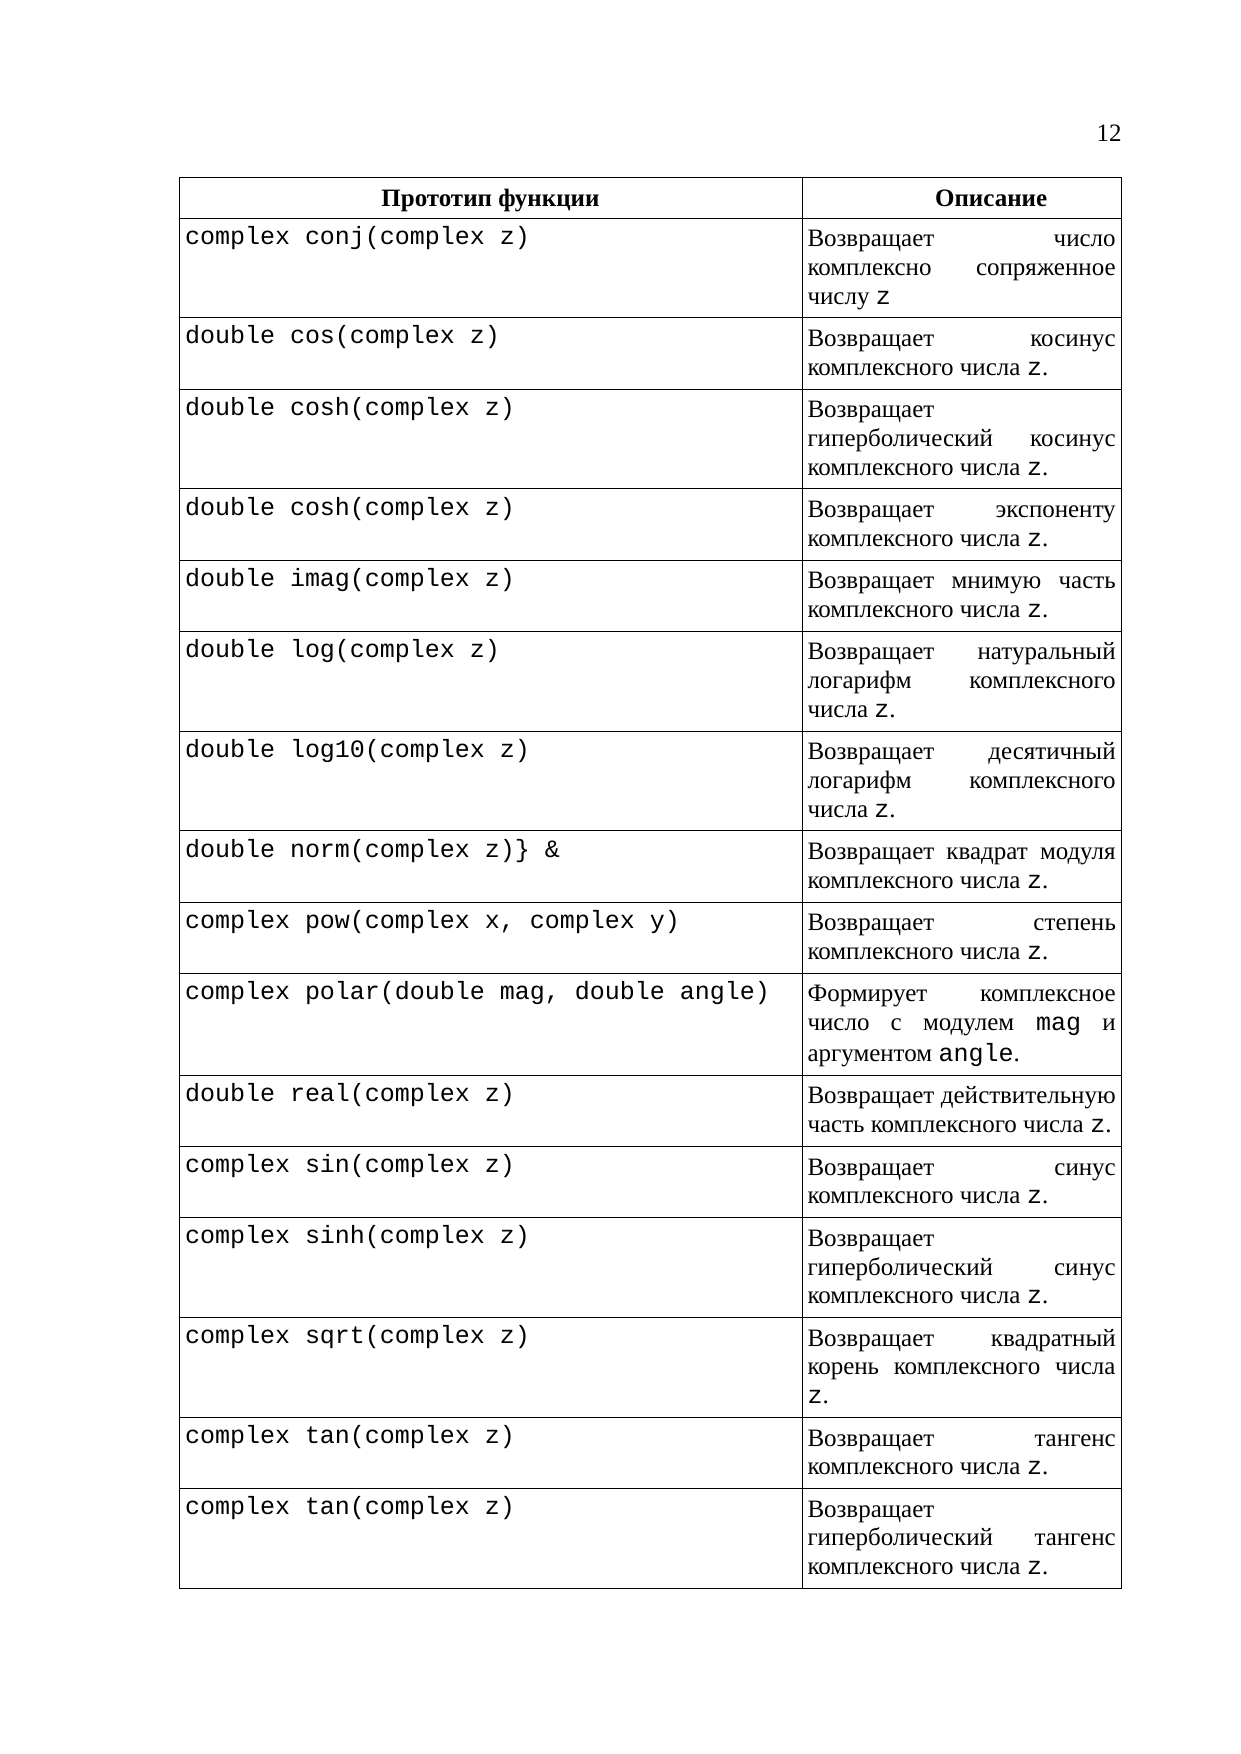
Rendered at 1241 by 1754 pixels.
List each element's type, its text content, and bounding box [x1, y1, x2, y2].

table_cell complex sin(complex z) [180, 1147, 802, 1217]
table_cell Возвращает натуральный логарифм комплексного числа z. [803, 632, 1121, 731]
table_cell Возвращает гиперболический синус комплексного числа z. [803, 1218, 1121, 1317]
table_cell double log10(complex z) [180, 732, 802, 830]
table_cell double cosh(complex z) [180, 390, 802, 488]
table_cell Возвращает десятичный логарифм комплексного числа z. [803, 732, 1121, 830]
table_header Описание [803, 178, 1121, 217]
table_cell complex conj(complex z) [180, 219, 802, 317]
table_header Прототип функции [180, 178, 802, 217]
table_cell complex sqrt(complex z) [180, 1318, 802, 1417]
table_cell double real(complex z) [180, 1076, 802, 1146]
table_cell complex tan(complex z) [180, 1418, 802, 1488]
table_cell double log(complex z) [180, 632, 802, 731]
table_cell Формирует комплексное число с модулем mag и аргументом angle. [803, 974, 1121, 1075]
table_cell complex polar(double mag, double angle) [180, 974, 802, 1075]
table_cell Возвращает гиперболический тангенс комплексного числа z. [803, 1489, 1121, 1588]
table_cell complex sinh(complex z) [180, 1218, 802, 1317]
table_cell complex tan(complex z) [180, 1489, 802, 1588]
table_cell Возвращает синус комплексного числа z. [803, 1147, 1121, 1217]
table_cell Возвращает квадратный корень комплексного числа z. [803, 1318, 1121, 1417]
table_cell Возвращает квадрат модуля комплексного числа z. [803, 831, 1121, 902]
table_cell double cos(complex z) [180, 318, 802, 388]
table_cell Возвращает число комплексно сопряженное числу z [803, 219, 1121, 317]
table_cell double cosh(complex z) [180, 489, 802, 559]
table_cell Возвращает действительную часть комплексного числа z. [803, 1076, 1121, 1146]
table_cell complex pow(complex x, complex y) [180, 903, 802, 973]
table_cell Возвращает степень комплексного числа z. [803, 903, 1121, 973]
table_cell Возвращает косинус комплексного числа z. [803, 318, 1121, 388]
table_cell Возвращает мнимую часть комплексного числа z. [803, 561, 1121, 631]
table_cell double norm(complex z)} & [180, 831, 802, 902]
table_cell Возвращает экспоненту комплексного числа z. [803, 489, 1121, 559]
table_cell double imag(complex z) [180, 561, 802, 631]
table_cell Возвращает гиперболический косинус комплексного числа z. [803, 390, 1121, 488]
table_cell Возвращает тангенс комплексного числа z. [803, 1418, 1121, 1488]
